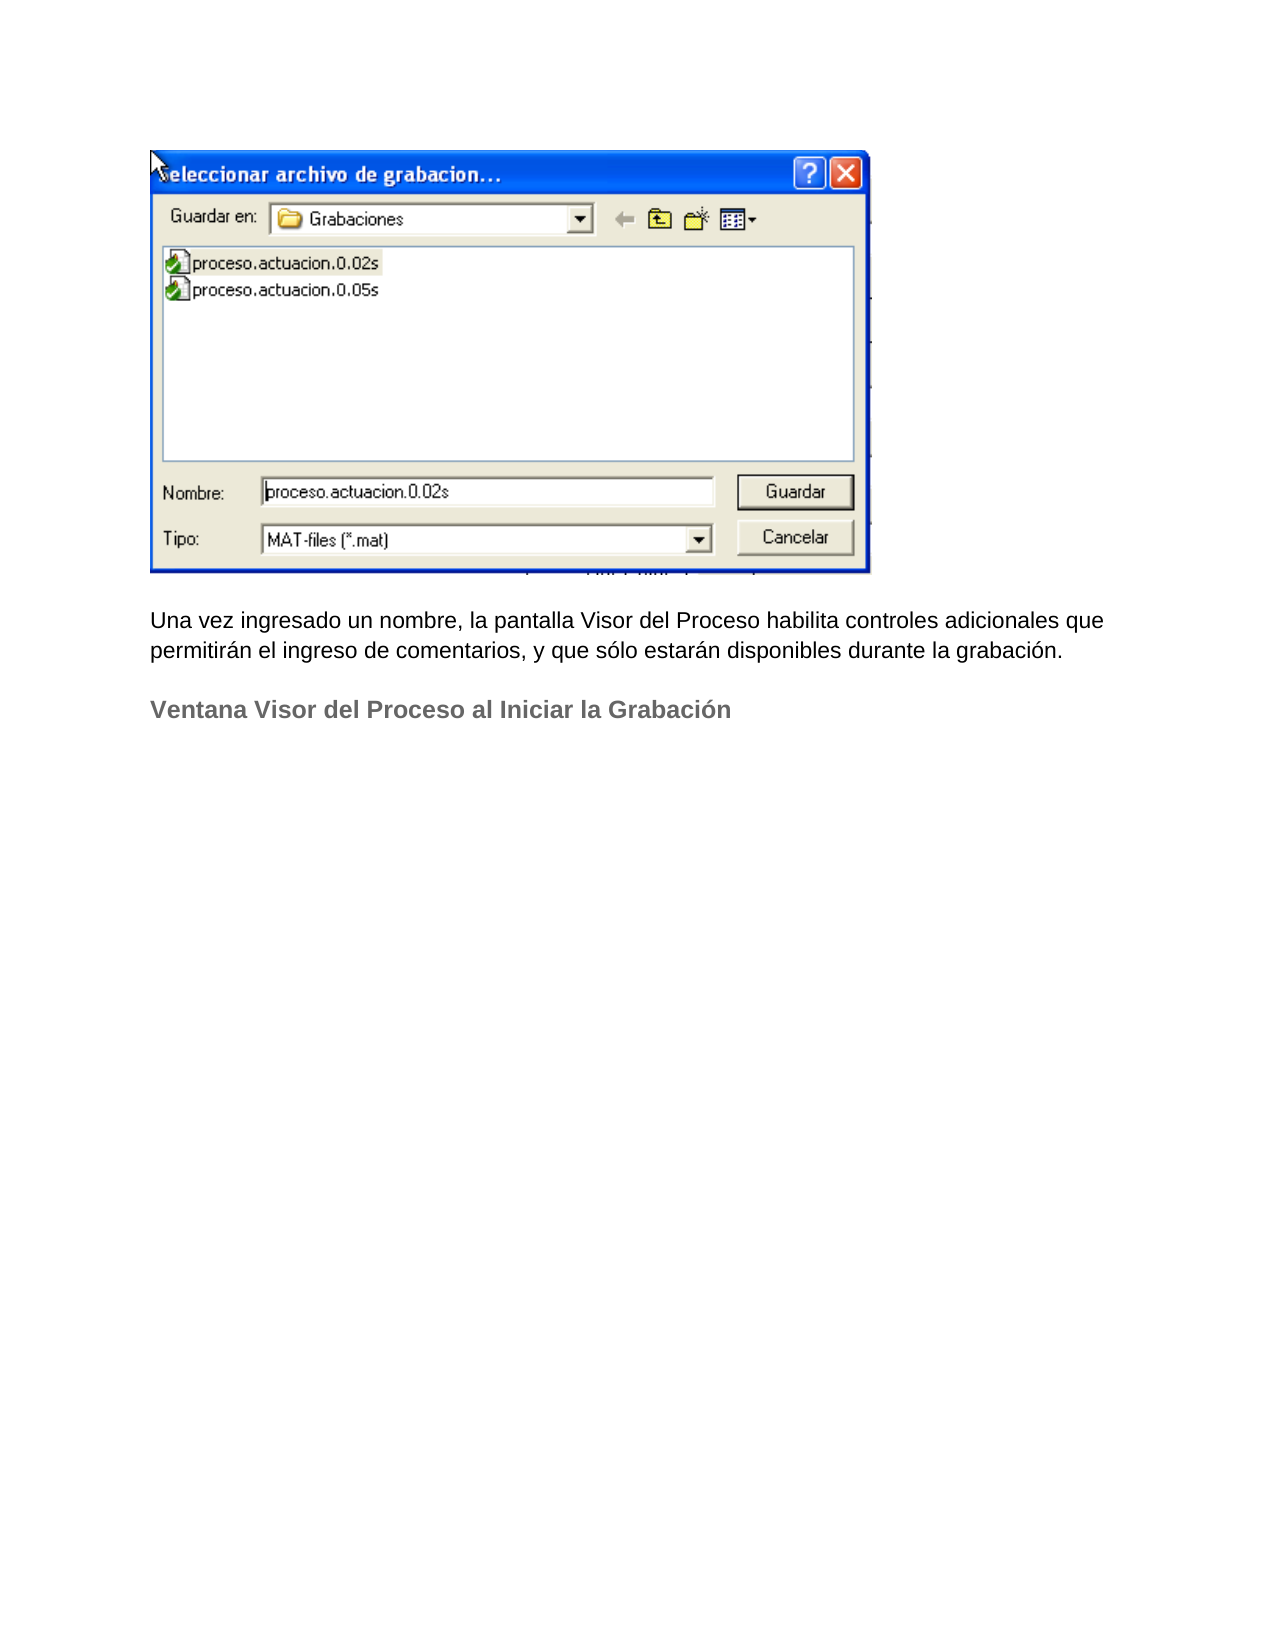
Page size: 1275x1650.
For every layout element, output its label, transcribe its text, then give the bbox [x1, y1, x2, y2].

text Una vez ingresado un nombre, la pantalla Visor del Proceso habilita controles adicionales que permitirán el ingreso de comentarios, y que sólo estarán disponibles durante la grabación. [150, 608, 1125, 663]
subtitle Ventana Visor del Proceso al Iniciar la Grabación [150, 696, 1125, 724]
picture [150, 150, 872, 575]
